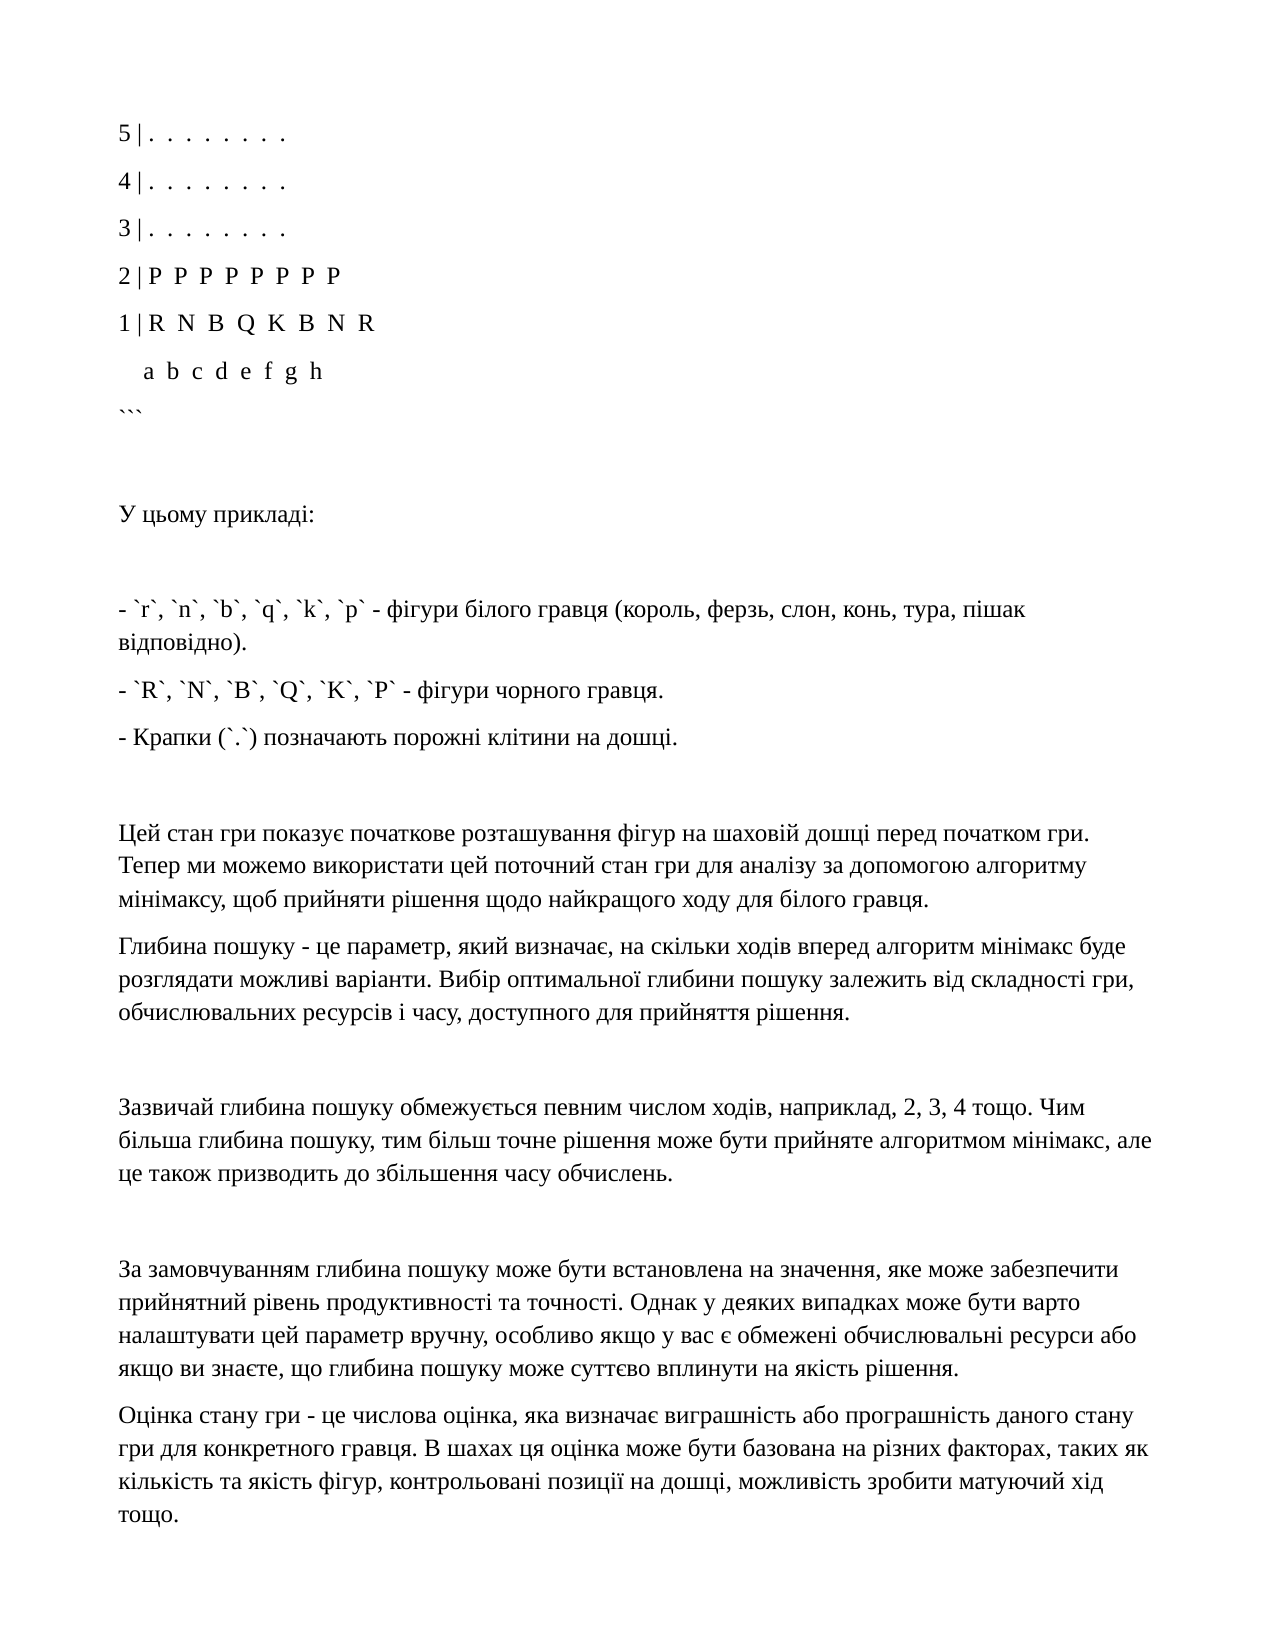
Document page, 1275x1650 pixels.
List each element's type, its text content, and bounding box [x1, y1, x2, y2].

text a b c d e f g h [118, 356, 1157, 385]
text - Крапки (`.`) позначають порожні клітини на дошці. [118, 722, 1157, 751]
text 4 | . . . . . . . . [118, 166, 1157, 194]
text - `r`, `n`, `b`, `q`, `k`, `p` - фігури білого гравця (король, ферзь, слон, конь, тура, пішак відповідно). [118, 594, 1157, 656]
text Зазвичай глибина пошуку обмежується певним числом ходів, наприклад, 2, 3, 4 тощо. Чим більша глибина пошуку, тим більш точне рішення може бути прийняте алгоритмом мінімакс, але це також призводить до збільшення часу обчислень. [118, 1092, 1157, 1187]
text 2 | P P P P P P P P [118, 261, 1157, 290]
text Цей стан гри показує початкове розташування фігур на шаховій дошці перед початком гри. Тепер ми можемо використати цей поточний стан гри для аналізу за допомогою алгоритму мінімаксу, щоб прийняти рішення щодо найкращого ходу для білого гравця. [118, 818, 1157, 912]
text У цьому прикладі: [118, 499, 1157, 528]
text Оцінка стану гри - це числова оцінка, яка визначає виграшність або програшність даного стану гри для конкретного гравця. В шахах ця оцінка може бути базована на різних факторах, таких як кількість та якість фігур, контрольовані позиції на дошці, можливість зробити матуючий хід тощо. [118, 1400, 1157, 1528]
text 3 | . . . . . . . . [118, 213, 1157, 242]
text 5 | . . . . . . . . [118, 118, 1157, 147]
text ``` [118, 404, 1157, 432]
text Глибина пошуку - це параметр, який визначає, на скільки ходів вперед алгоритм мінімакс буде розглядати можливі варіанти. Вибір оптимальної глибини пошуку залежить від складності гри, обчислювальних ресурсів і часу, доступного для прийняття рішення. [118, 931, 1157, 1026]
text 1 | R N B Q K B N R [118, 308, 1157, 337]
text За замовчуванням глибина пошуку може бути встановлена на значення, яке може забезпечити прийнятний рівень продуктивності та точності. Однак у деяких випадках може бути варто налаштувати цей параметр вручну, особливо якщо у вас є обмежені обчислювальні ресурси або якщо ви знаєте, що глибина пошуку може суттєво вплинути на якість рішення. [118, 1254, 1157, 1382]
text - `R`, `N`, `B`, `Q`, `K`, `P` - фігури чорного гравця. [118, 675, 1157, 703]
